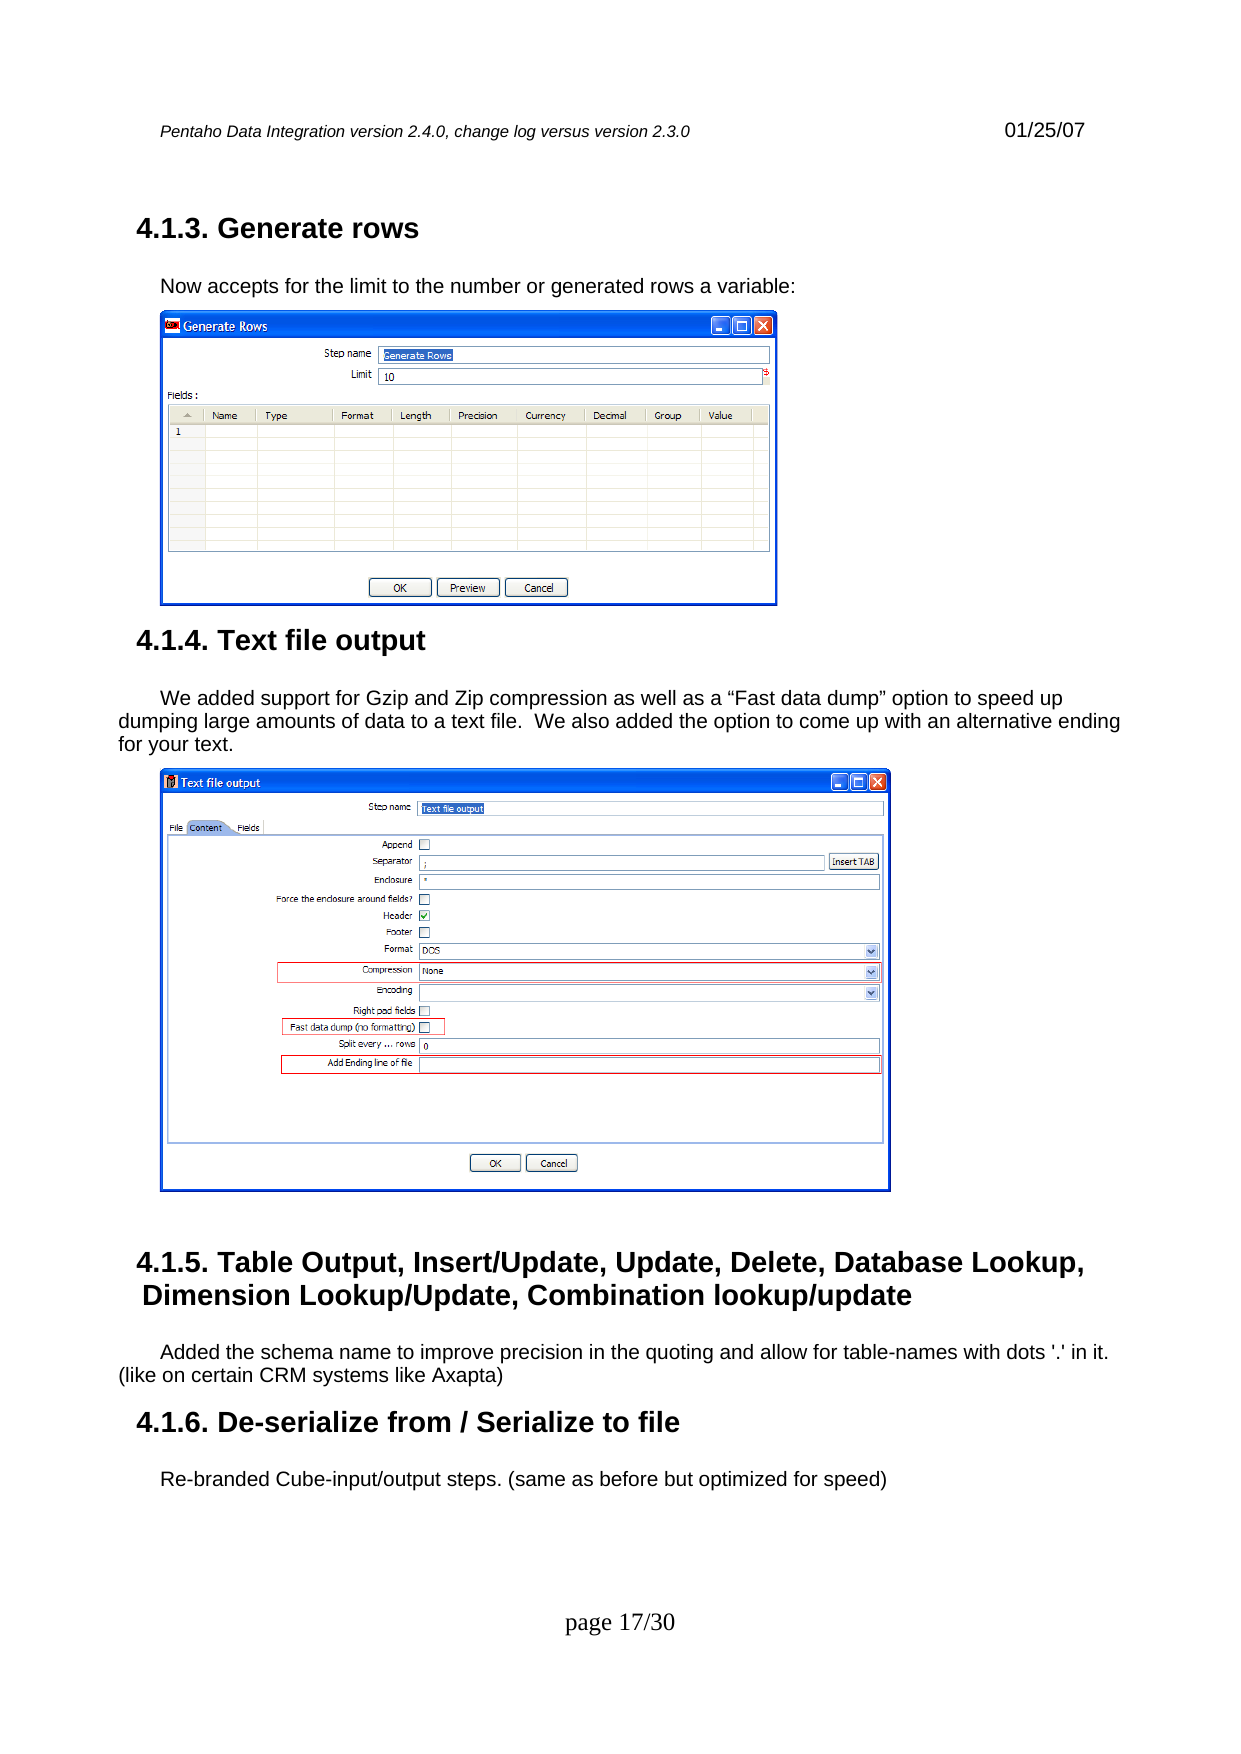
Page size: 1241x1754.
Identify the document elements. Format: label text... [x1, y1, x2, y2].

subtitle De-serialize from / Serialize to file [136, 1406, 1122, 1438]
subtitle Generate rows [136, 212, 1122, 245]
subtitle Table Output, Insert/Update, Update, Delete, Database Lookup, Dimension Lookup/Update, Combination lookup/update [136, 1246, 1122, 1311]
text Re-branded Cube-input/output steps. (same as before but optimized for speed) [118, 1468, 1122, 1491]
subtitle Text file output [136, 624, 1122, 657]
text We added support for Gzip and Zip compression as well as a “Fast data dump” option to speed up dumping large amounts of data to a text file. We also added the option to come up with an alternative ending for your text. [118, 686, 1122, 756]
picture [159, 768, 891, 1192]
text Added the schema name to improve precision in the quoting and allow for table-names with dots '.' in it. (like on certain CRM systems like Axapta) [118, 1341, 1122, 1387]
text Now accepts for the limit to the number or generated rows a variable: [118, 274, 1122, 298]
picture [159, 310, 778, 606]
